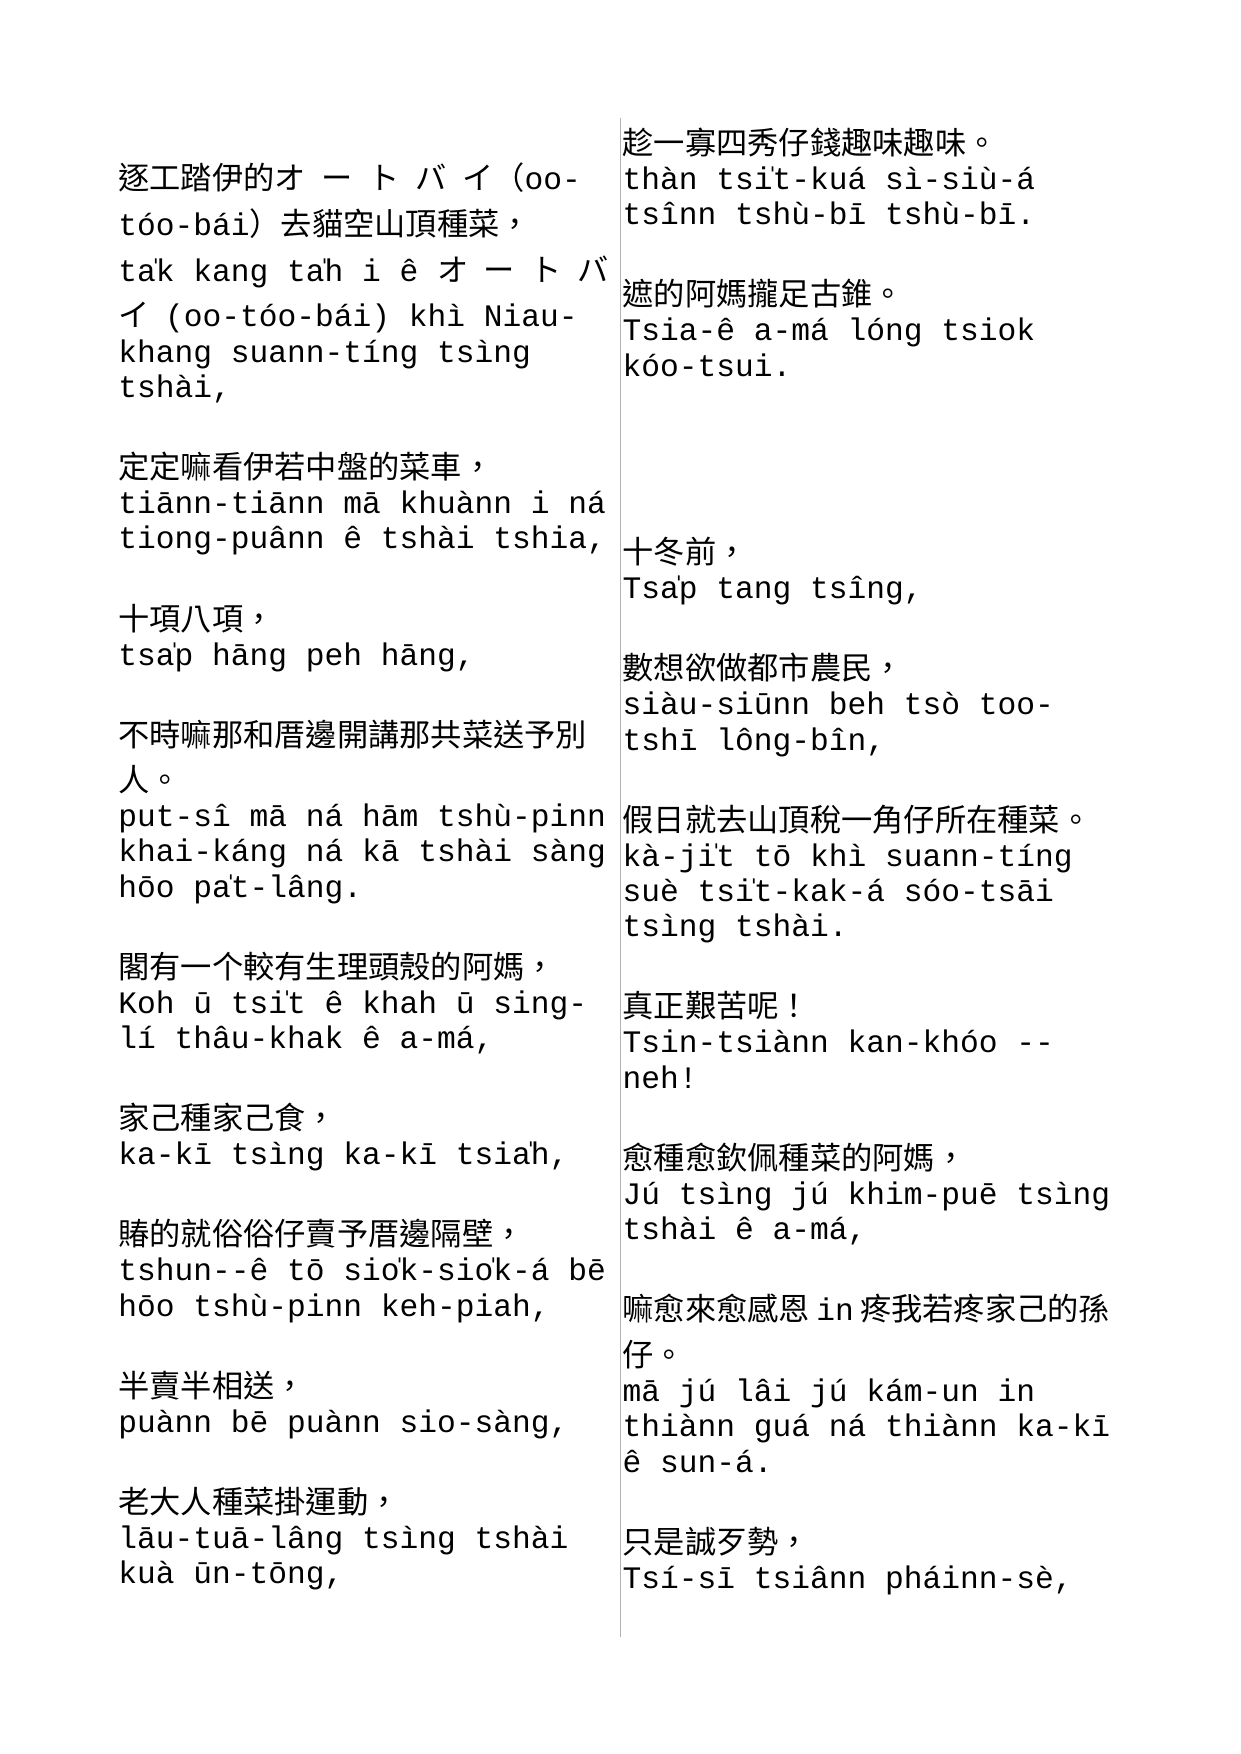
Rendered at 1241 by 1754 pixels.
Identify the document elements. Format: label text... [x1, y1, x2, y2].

text Jú tsìng jú khim-puē tsìng tshài ê a-má, [622, 1178, 1122, 1249]
text 家己種家己食， [118, 1093, 618, 1138]
text 逐工踏伊的オ ー ト バ イ（oo-tóo-bái）去貓空山頂種菜， [118, 153, 618, 245]
text 數想欲做都市農民， [622, 643, 1122, 688]
text 真正艱苦呢！ [622, 982, 1122, 1027]
text 閣有一个較有生理頭殼的阿媽， [118, 942, 618, 987]
text 賰的就俗俗仔賣予厝邊隔壁， [118, 1209, 618, 1254]
text Tsin-tsiànn kan-khóo --neh! [622, 1027, 1122, 1098]
text Koh ū tsi̍t ê khah ū sing-lí thâu-khak ê a-má, [118, 987, 618, 1058]
text mā jú lâi jú kám-un in thiànn guá ná thiànn ka-kī ê sun-á. [622, 1375, 1122, 1482]
text 遮的阿媽攏足古錐。 [622, 269, 1122, 315]
text siàu-siūnn beh tsò too-tshī lông-bîn, [622, 688, 1122, 759]
text tsa̍p hāng peh hāng, [118, 639, 618, 674]
text put-sî mā ná hām tshù-pinn khai-káng ná kā tshài sàng hōo pa̍t-lâng. [118, 800, 618, 906]
text Tsa̍p tang tsîng, [622, 572, 1122, 608]
text 不時嘛那和厝邊開講那共菜送予別人。 [118, 710, 618, 800]
text 十項八項， [118, 594, 618, 639]
text 老大人種菜掛運動， [118, 1477, 618, 1522]
text Tsia-ê a-má lóng tsiok kóo-tsui. [622, 315, 1122, 386]
text 愈種愈欽佩種菜的阿媽， [622, 1133, 1122, 1178]
text 趁一寡四秀仔錢趣味趣味。 [622, 118, 1122, 163]
text 半賣半相送， [118, 1361, 618, 1406]
text tiānn-tiānn mā khuànn i ná tiong-puânn ê tshài tshia, [118, 487, 618, 558]
text thàn tsi̍t-kuá sì-siù-á tsînn tshù-bī tshù-bī. [622, 163, 1122, 234]
text tshun--ê tō sio̍k-sio̍k-á bē hōo tshù-pinn keh-piah, [118, 1254, 618, 1325]
text ta̍k kang ta̍h i ê オ ー ト バ イ (oo-tóo-bái) khì Niau-khang suann-tíng tsìng tshài, [118, 245, 618, 407]
text 嘛愈來愈感恩in疼我若疼家己的孫仔。 [622, 1284, 1122, 1375]
text 假日就去山頂稅一角仔所在種菜。 [622, 795, 1122, 840]
text 只是誠歹勢， [622, 1517, 1122, 1562]
text Tsí-sī tsiânn pháinn-sè, [622, 1562, 1122, 1598]
text kà-ji̍t tō khì suann-tíng suè tsi̍t-kak-á sóo-tsāi tsìng tshài. [622, 840, 1122, 946]
text ka-kī tsìng ka-kī tsia̍h, [118, 1138, 618, 1174]
text puànn bē puànn sio-sàng, [118, 1406, 618, 1441]
text lāu-tuā-lâng tsìng tshài kuà ūn-tōng, [118, 1522, 618, 1593]
text 定定嘛看伊若中盤的菜車， [118, 442, 618, 487]
text 十冬前， [622, 527, 1122, 572]
